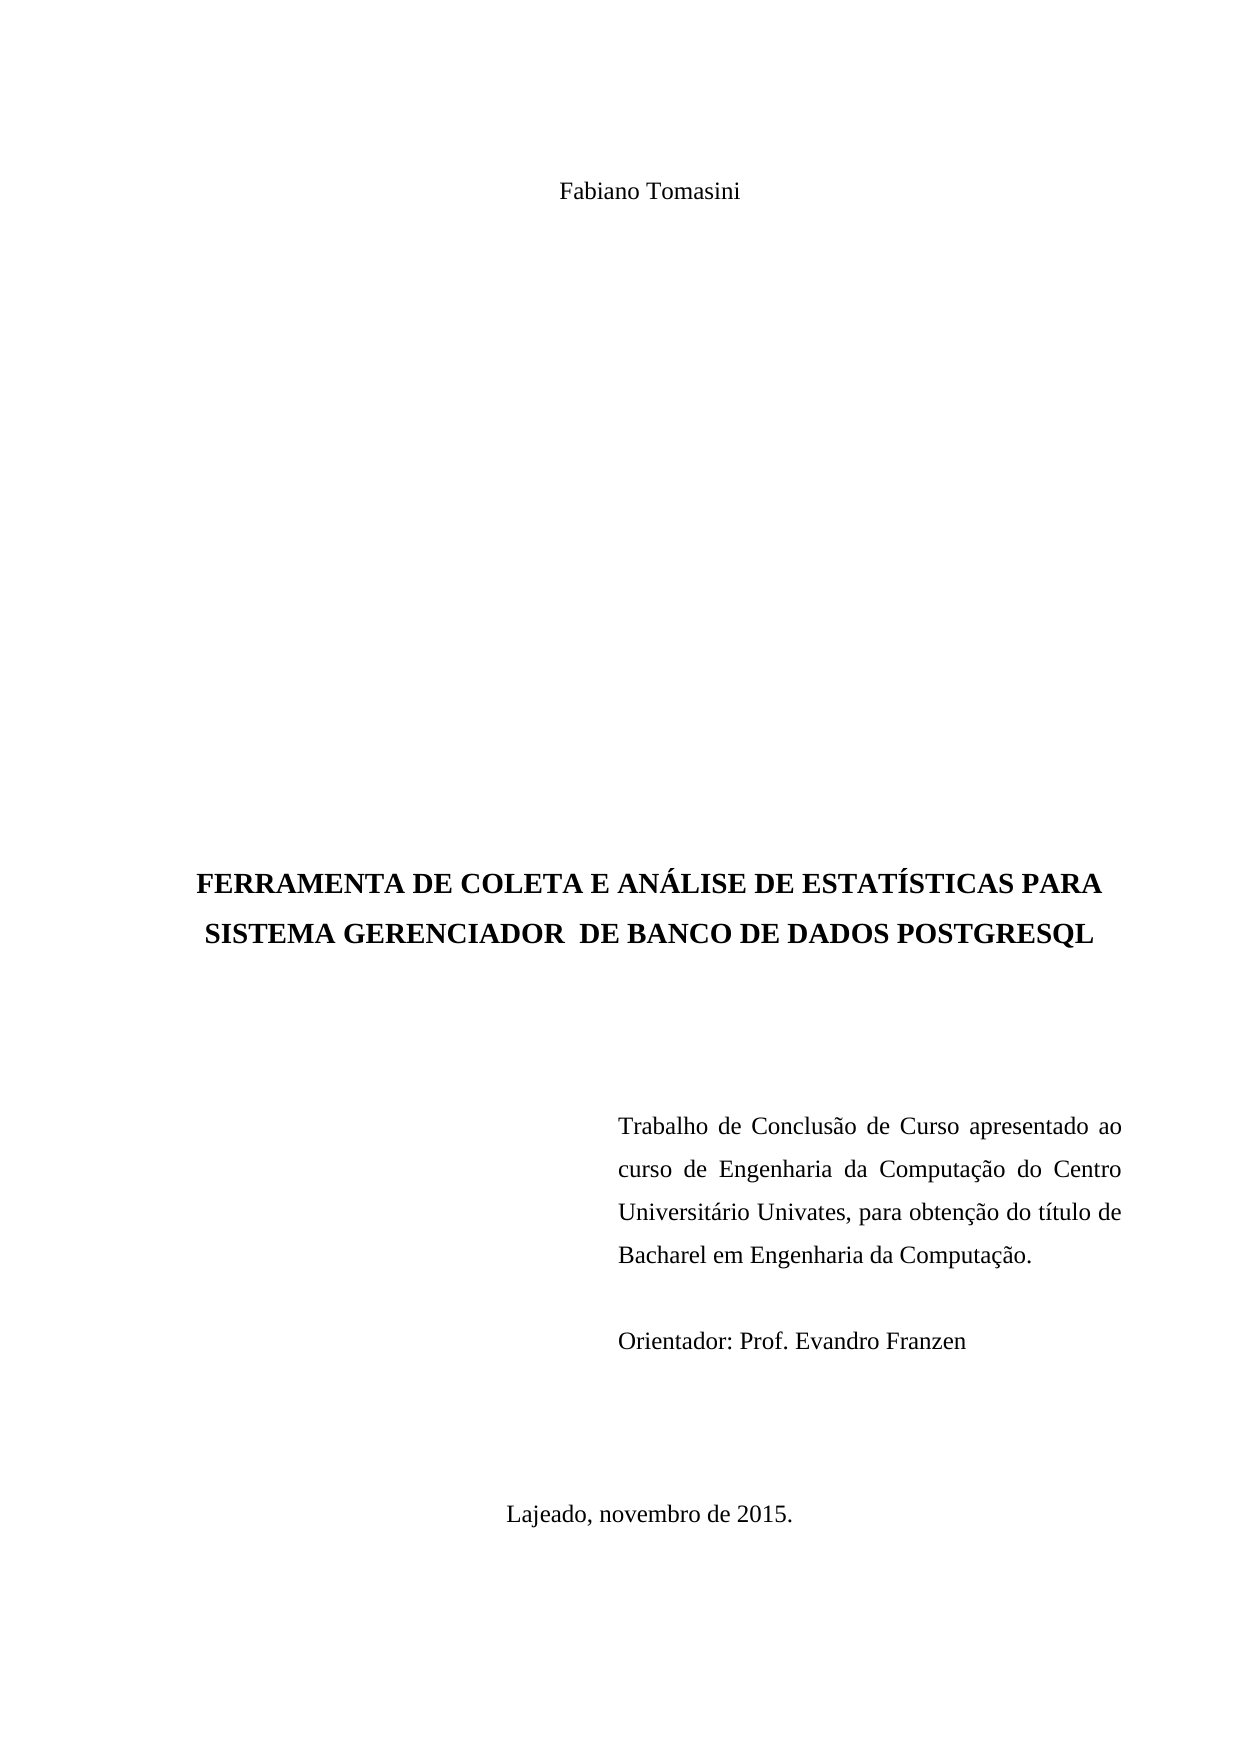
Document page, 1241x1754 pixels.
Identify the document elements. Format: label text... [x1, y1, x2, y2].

text Lajeado, novembro de 2015. [177, 1499, 1122, 1528]
text Trabalho de Conclusão de Curso apresentado ao curso de Engenharia da Computação do Centro Universitário Univates, para obtenção do título de Bacharel em Engenharia da Computação. [618, 1111, 1122, 1269]
text FERRAMENTA DE COLETA E ANÁLISE DE ESTATÍSTICAS PARA SISTEMA GERENCIADOR DE BANCO DE DADOS POSTGRESQL [177, 866, 1122, 950]
text Orientador: Prof. Evandro Franzen [618, 1326, 1122, 1355]
text Fabiano Tomasini [177, 176, 1122, 205]
